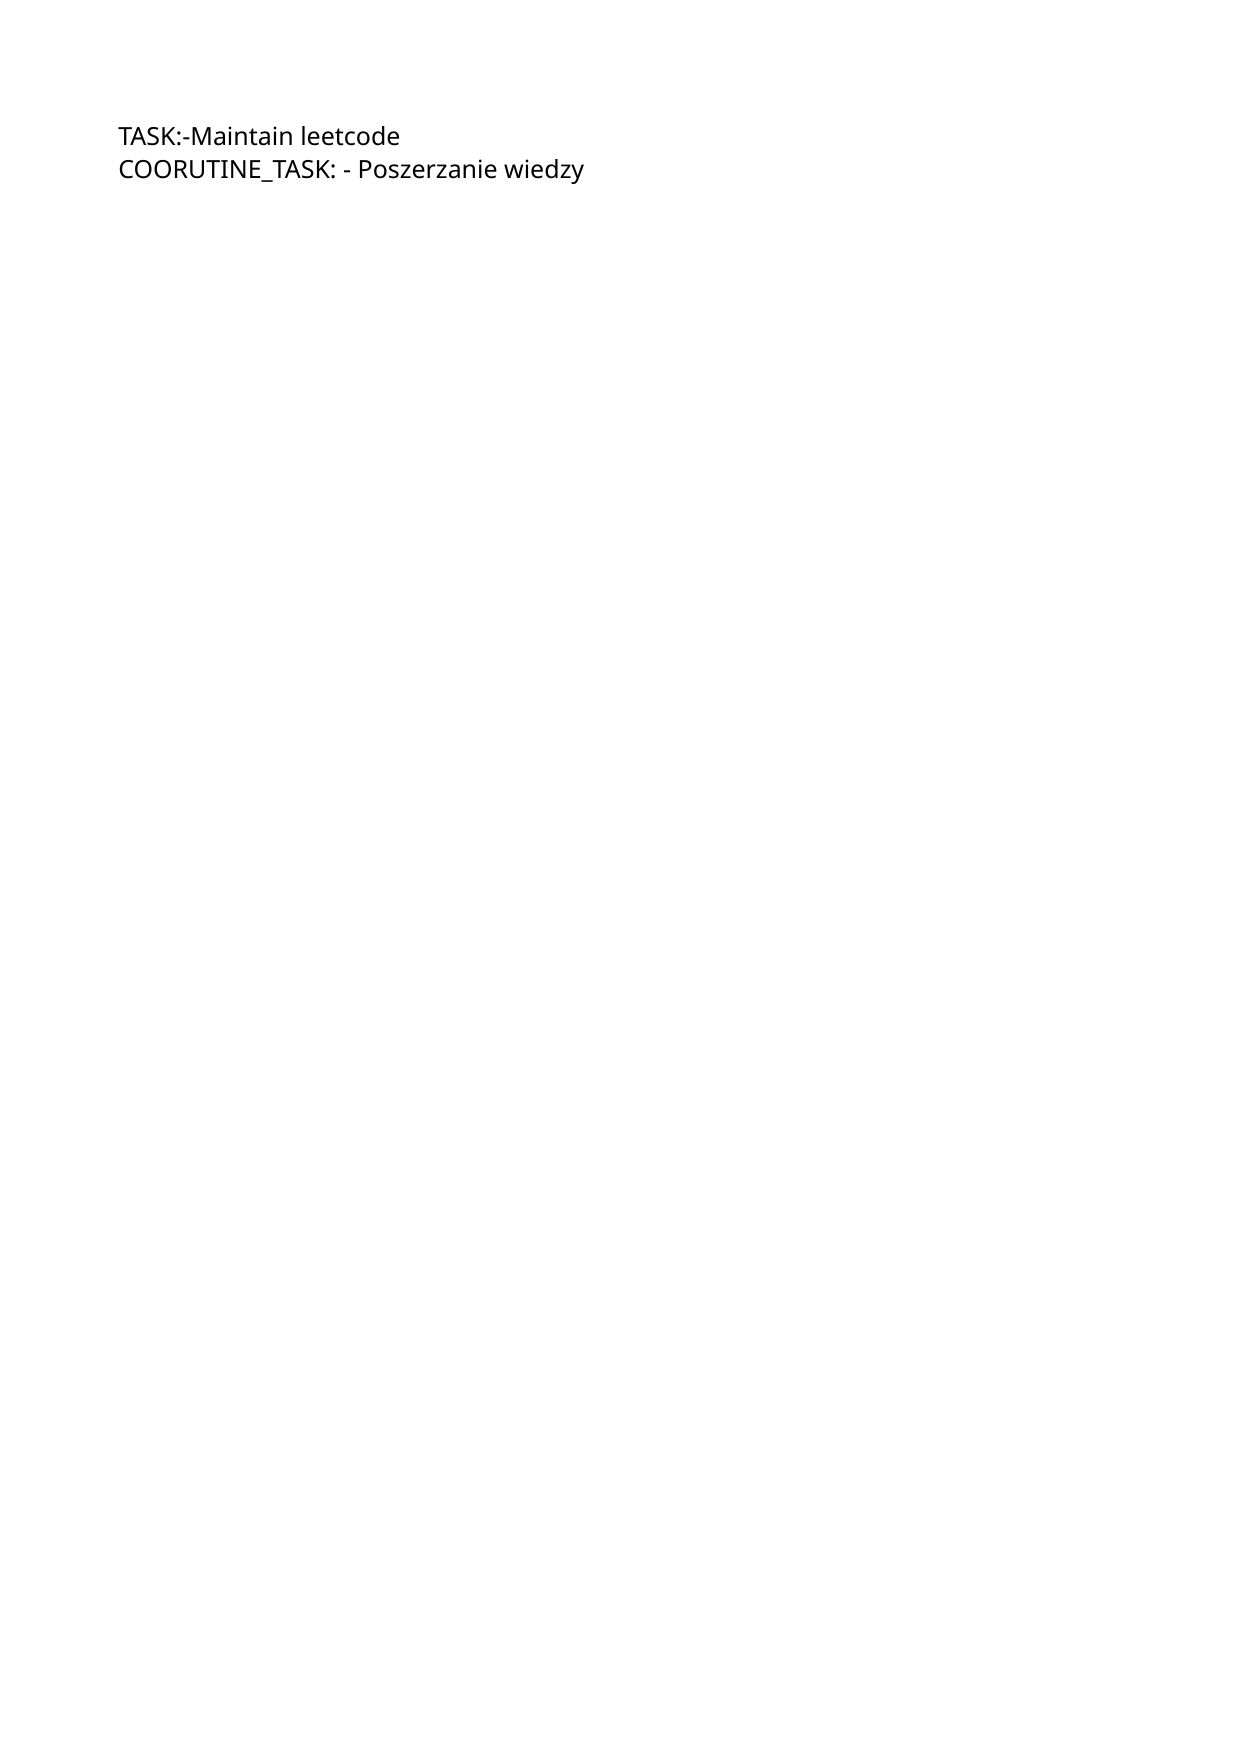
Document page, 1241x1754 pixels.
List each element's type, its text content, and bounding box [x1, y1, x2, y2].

text COORUTINE_TASK: - Poszerzanie wiedzy [118, 152, 1122, 186]
text TASK:-Maintain leetcode [118, 118, 1122, 152]
